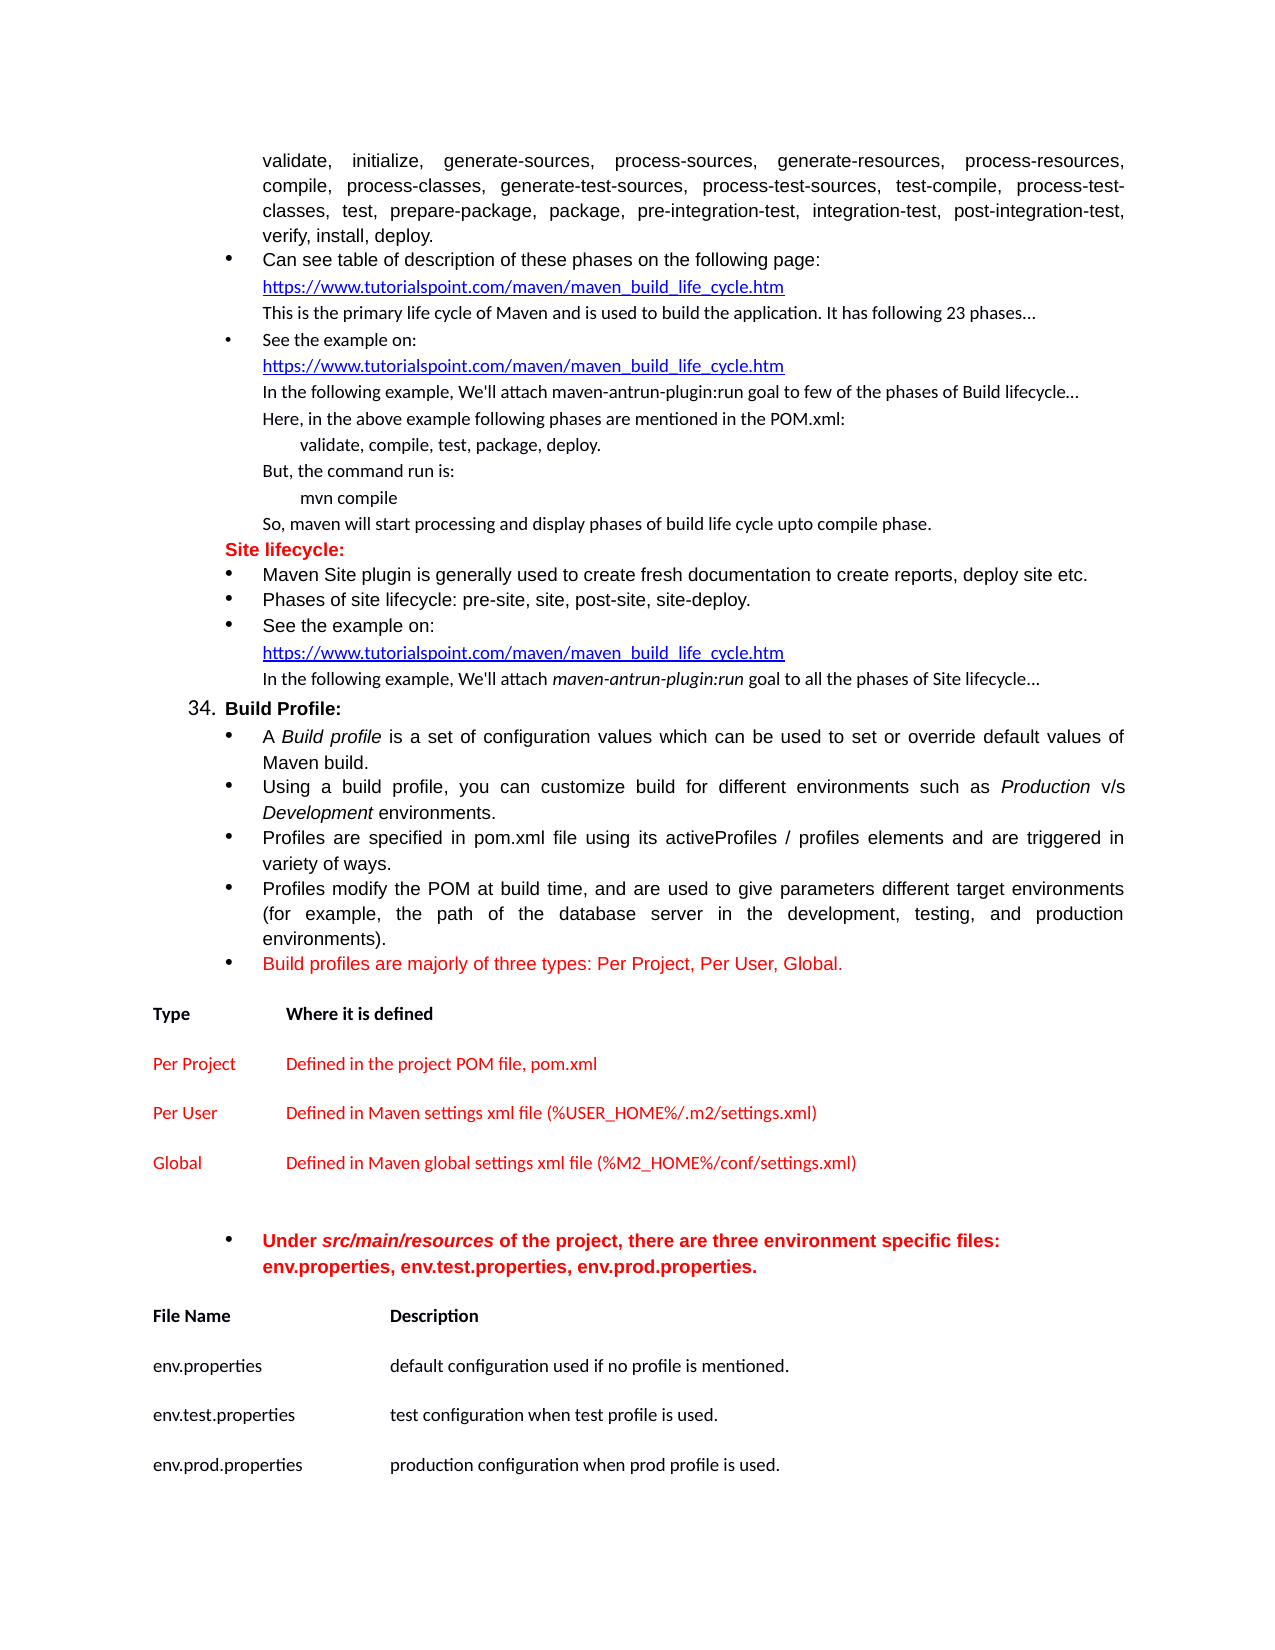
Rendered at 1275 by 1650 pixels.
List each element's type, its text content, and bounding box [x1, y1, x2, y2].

list https://www.tutorialspoint.com/maven/maven_build_life_cycle.htm [225, 641, 1125, 664]
list See the example on: [225, 615, 1125, 637]
table_header Where it is defined [283, 999, 1125, 1049]
list So, maven will start processing and display phases of build life cycle upto compile phase. [225, 512, 1125, 535]
table_cell test configuration when test profile is used. [387, 1400, 1012, 1450]
list Profiles modify the POM at build time, and are used to give parameters different target environments (for example, the path of the database server in the development, testing, and production environments). [225, 877, 1125, 949]
list In the following example, We'll attach maven-antrun-plugin:run goal to all the phases of Site lifecycle... [225, 667, 1125, 690]
table_cell Defined in Maven global settings xml file (%M2_HOME%/conf/settings.xml) [283, 1148, 1125, 1198]
table_header Type [150, 999, 283, 1049]
table_cell production configuration when prod profile is used. [387, 1450, 1012, 1499]
list validate, initialize, generate-sources, process-sources, generate-resources, process-resources, compile, process-classes, generate-test-sources, process-test-sources, test-compile, process-test-classes, test, prepare-package, package, pre-integration-test, integration-test, post-integration-test, verify, install, deploy. [225, 150, 1125, 246]
list See the example on: [225, 328, 1125, 351]
list Maven Site plugin is generally used to create fresh documentation to create reports, deploy site etc. [225, 563, 1125, 586]
table_cell Per Project [150, 1049, 283, 1098]
table_cell env.test.properties [150, 1400, 387, 1450]
list https://www.tutorialspoint.com/maven/maven_build_life_cycle.htm [225, 354, 1125, 377]
list Here, in the above example following phases are mentioned in the POM.xml: [225, 407, 1125, 430]
list This is the primary life cycle of Maven and is used to build the application. It has following 23 phases... [225, 301, 1125, 324]
list validate, compile, test, package, deploy. [262, 433, 1125, 456]
table_header File Name [150, 1301, 387, 1351]
list Site lifecycle: [187, 538, 1125, 560]
table_cell Defined in Maven settings xml file (%USER_HOME%/.m2/settings.xml) [283, 1099, 1125, 1148]
list mvn compile [262, 486, 1125, 509]
list Can see table of description of these phases on the following page: [225, 249, 1125, 272]
table_cell Defined in the project POM file, pom.xml [283, 1049, 1125, 1098]
table_cell env.properties [150, 1351, 387, 1400]
list Under src/main/resources of the project, there are three environment specific files: [225, 1230, 1125, 1252]
list Build Profile: [187, 693, 1125, 722]
table_cell default configuration used if no profile is mentioned. [387, 1351, 1012, 1400]
list Profiles are specified in pom.xml file using its activeProfiles / profiles elements and are triggered in variety of ways. [225, 827, 1125, 874]
table_cell Global [150, 1148, 283, 1198]
list https://www.tutorialspoint.com/maven/maven_build_life_cycle.htm [225, 275, 1125, 298]
list Phases of site lifecycle: pre-site, site, post-site, site-deploy. [225, 589, 1125, 612]
list Using a build profile, you can customize build for different environments such as Production v/s Development environments. [225, 776, 1125, 823]
table_cell env.prod.properties [150, 1450, 387, 1499]
list Build profiles are majorly of three types: Per Project, Per User, Global. [225, 953, 1125, 975]
list A Build profile is a set of configuration values which can be used to set or override default values of Maven build. [225, 726, 1125, 773]
list But, the command run is: [225, 459, 1125, 482]
list In the following example, We'll attach maven-antrun-plugin:run goal to few of the phases of Build lifecycle… [225, 380, 1125, 403]
table_cell Per User [150, 1099, 283, 1148]
list env.properties, env.test.properties, env.prod.properties. [225, 1256, 1125, 1277]
table_header Description [387, 1301, 1012, 1351]
